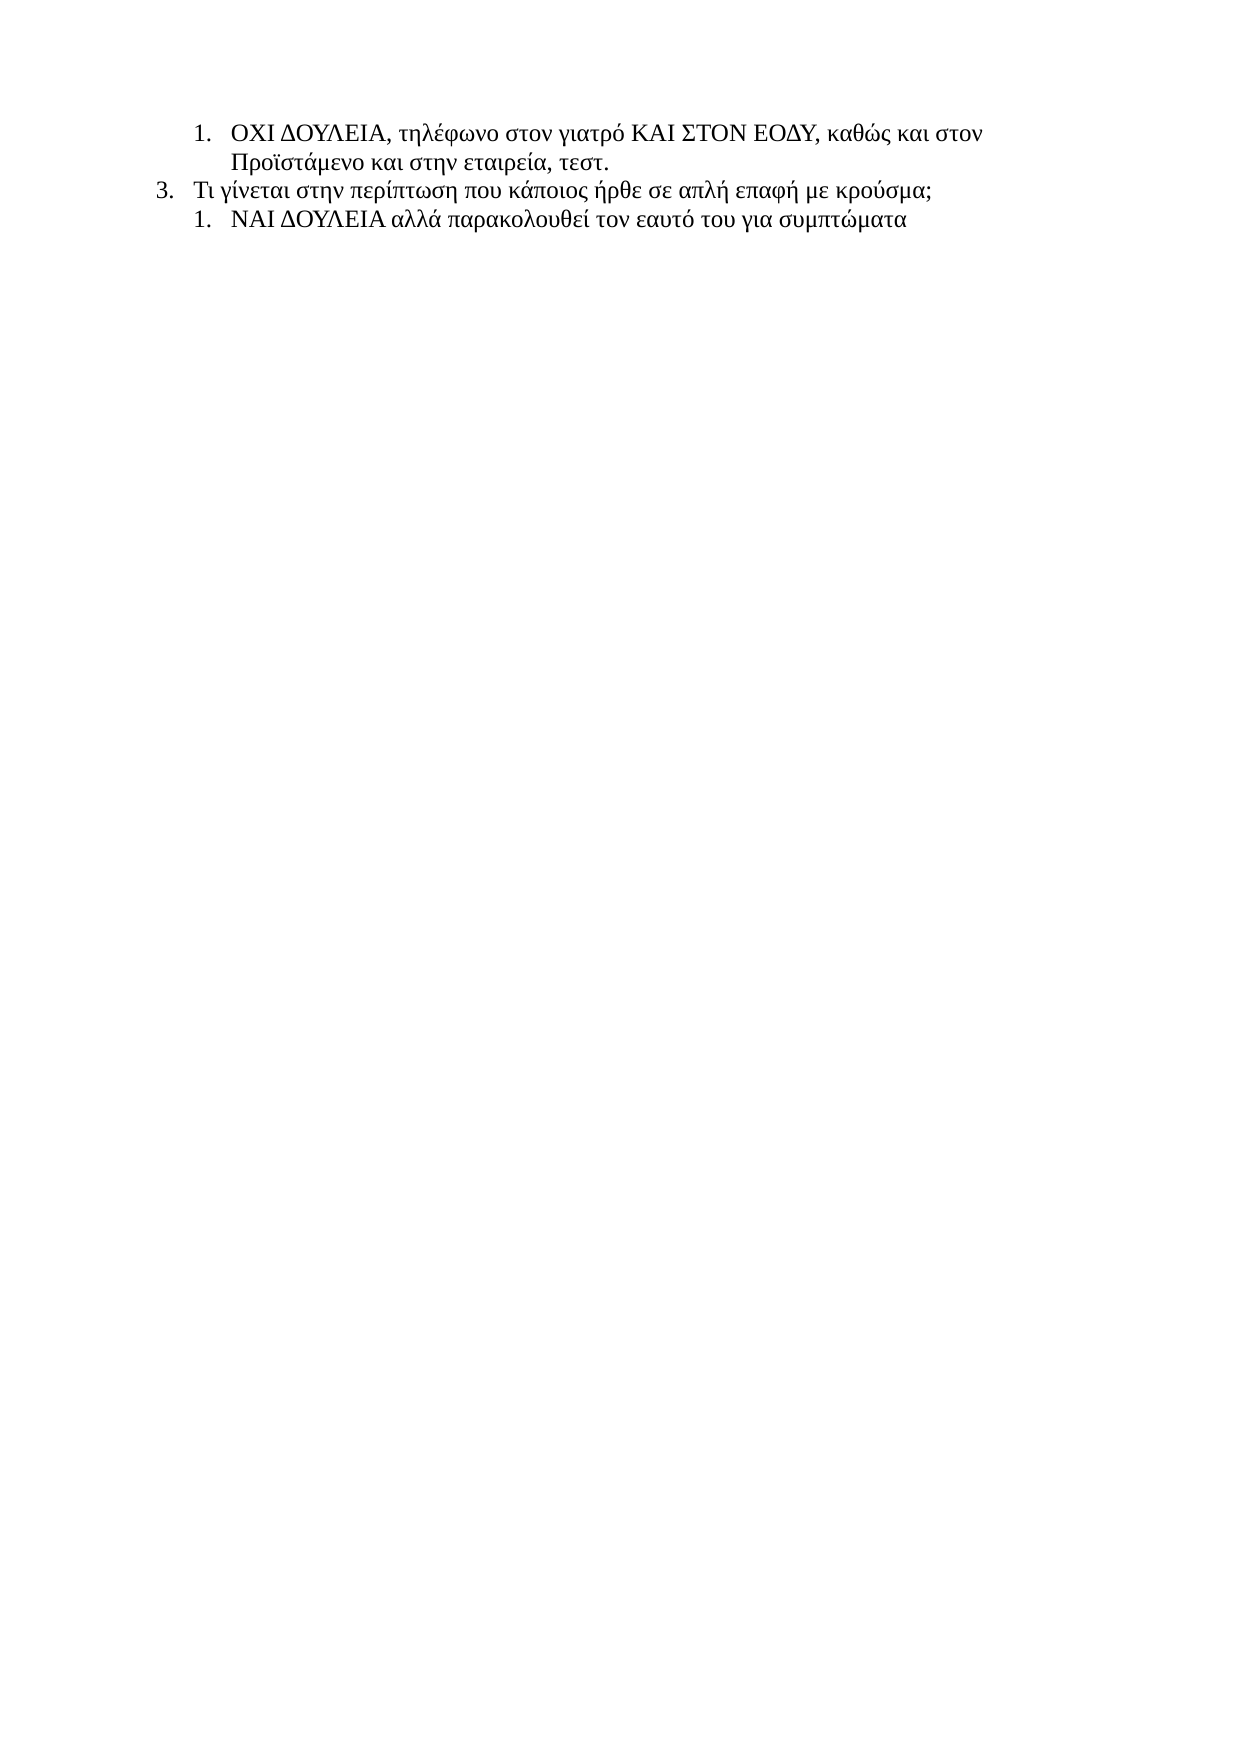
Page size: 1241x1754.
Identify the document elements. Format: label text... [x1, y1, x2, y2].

list Τι γίνεται στην περίπτωση που κάποιος ήρθε σε απλή επαφή με κρούσμα; [156, 176, 1122, 204]
list ΟΧΙ ΔΟΥΛΕΙΑ, τηλέφωνο στον γιατρό ΚΑΙ ΣΤΟΝ ΕΟΔΥ, καθώς και στον Προϊστάμενο και στην εταιρεία, τεστ. [193, 118, 1122, 176]
list ΝΑΙ ΔΟΥΛΕΙΑ αλλά παρακολουθεί τον εαυτό του για συμπτώματα [193, 204, 1122, 233]
